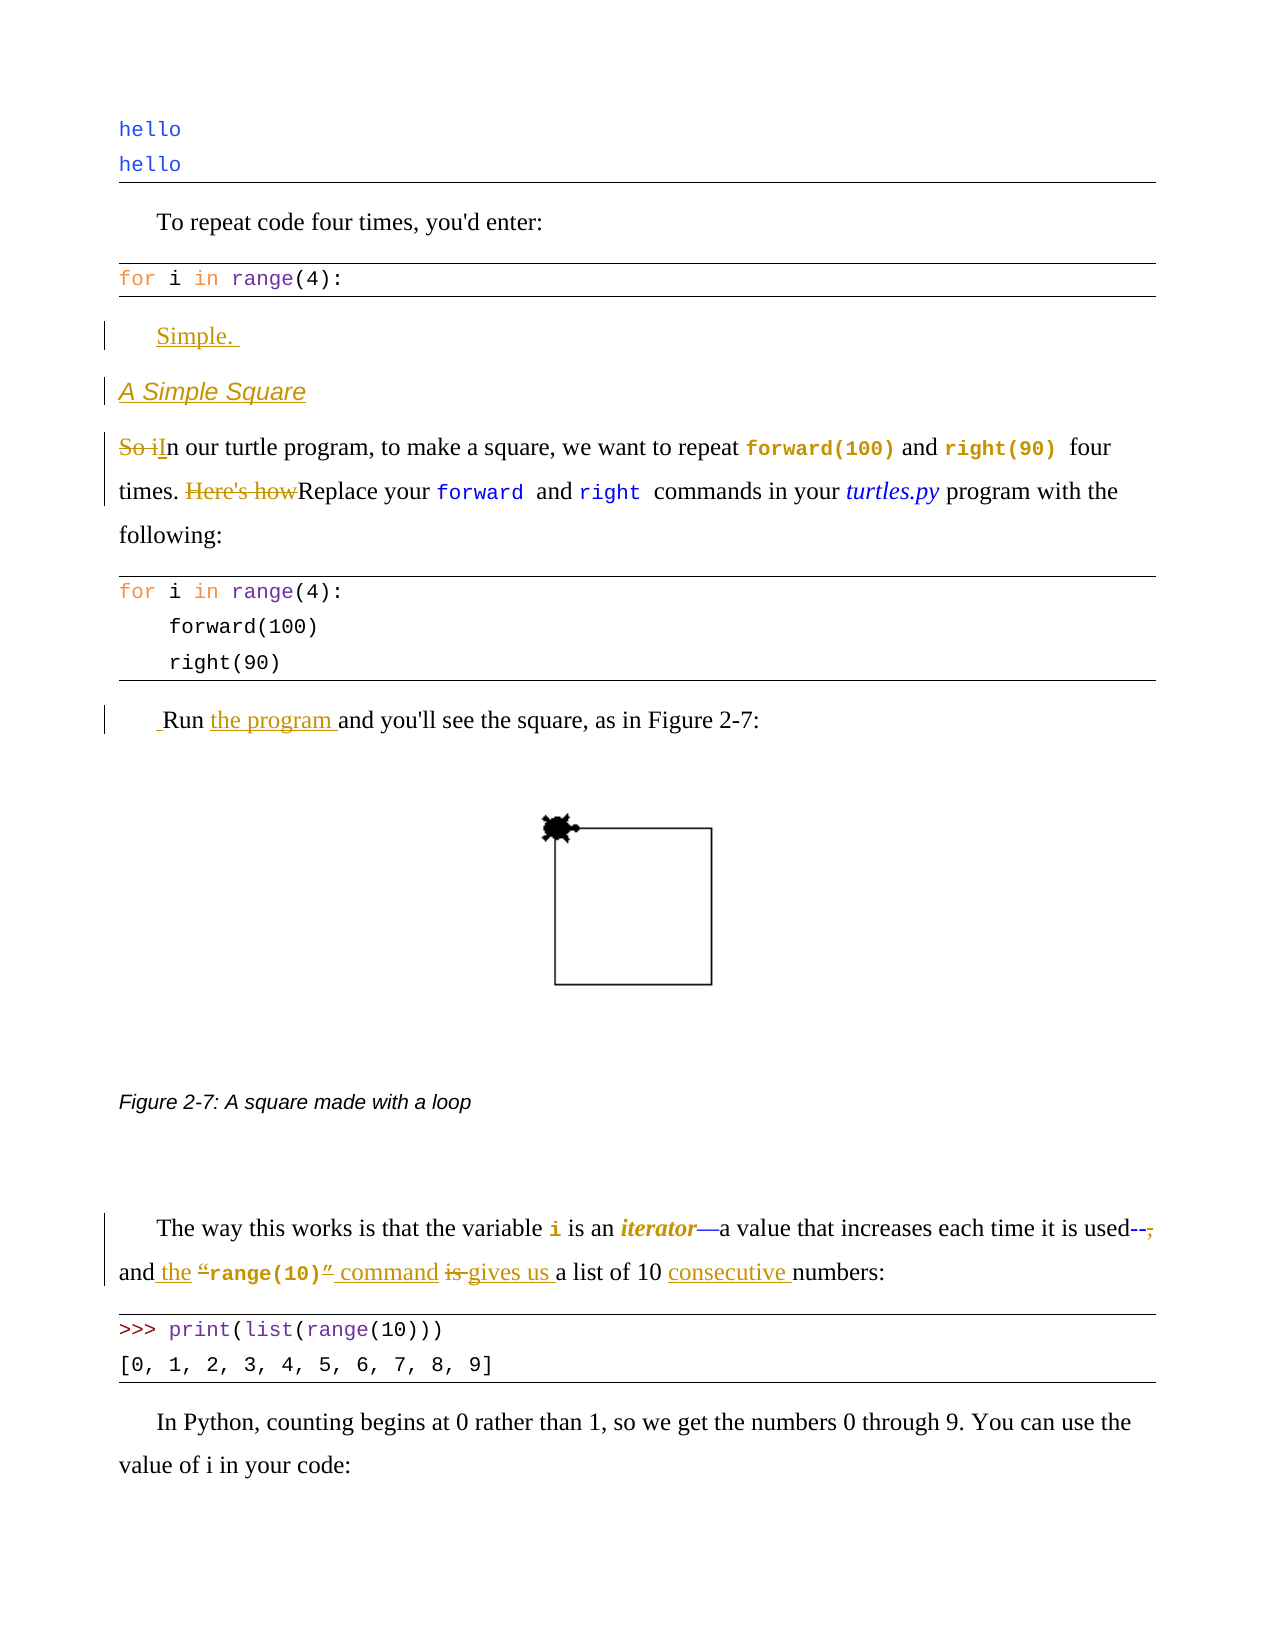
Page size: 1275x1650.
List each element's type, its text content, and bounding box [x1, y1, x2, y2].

text right(90) [118, 652, 1156, 681]
picture [481, 748, 794, 1078]
text hello [118, 154, 1156, 183]
text In our turtle program, to make a square, we want to repeat forward(100) and right(90) four times. Replace your forward and right commands in your turtles.py program with the following: [118, 432, 1156, 549]
text Figure 2-7: A square made with a loop [118, 761, 1156, 1114]
text >>> print(list(range(10))) [118, 1315, 1156, 1342]
text forward(100) [118, 616, 1156, 640]
text In Python, counting begins at 0 rather than 1, so we get the numbers 0 through 9. You can use the value of i in your code: [118, 1407, 1156, 1479]
text To repeat code four times, you'd enter: [118, 207, 1156, 236]
text [0, 1, 2, 3, 4, 5, 6, 7, 8, 9] [118, 1354, 1156, 1383]
text for i in range(4): [118, 577, 1156, 605]
text The way this works is that the variable i is an iterator—a value that increases each time it is used--and the range(10) command gives us a list of 10 consecutive numbers: [118, 1213, 1156, 1286]
text Simple. [118, 321, 1156, 350]
text A Simple Square [118, 377, 1156, 405]
text for i in range(4): [118, 264, 1156, 297]
text Run the program and you'll see the square, as in Figure 2-7: [118, 705, 1156, 734]
text hello [118, 118, 1156, 142]
